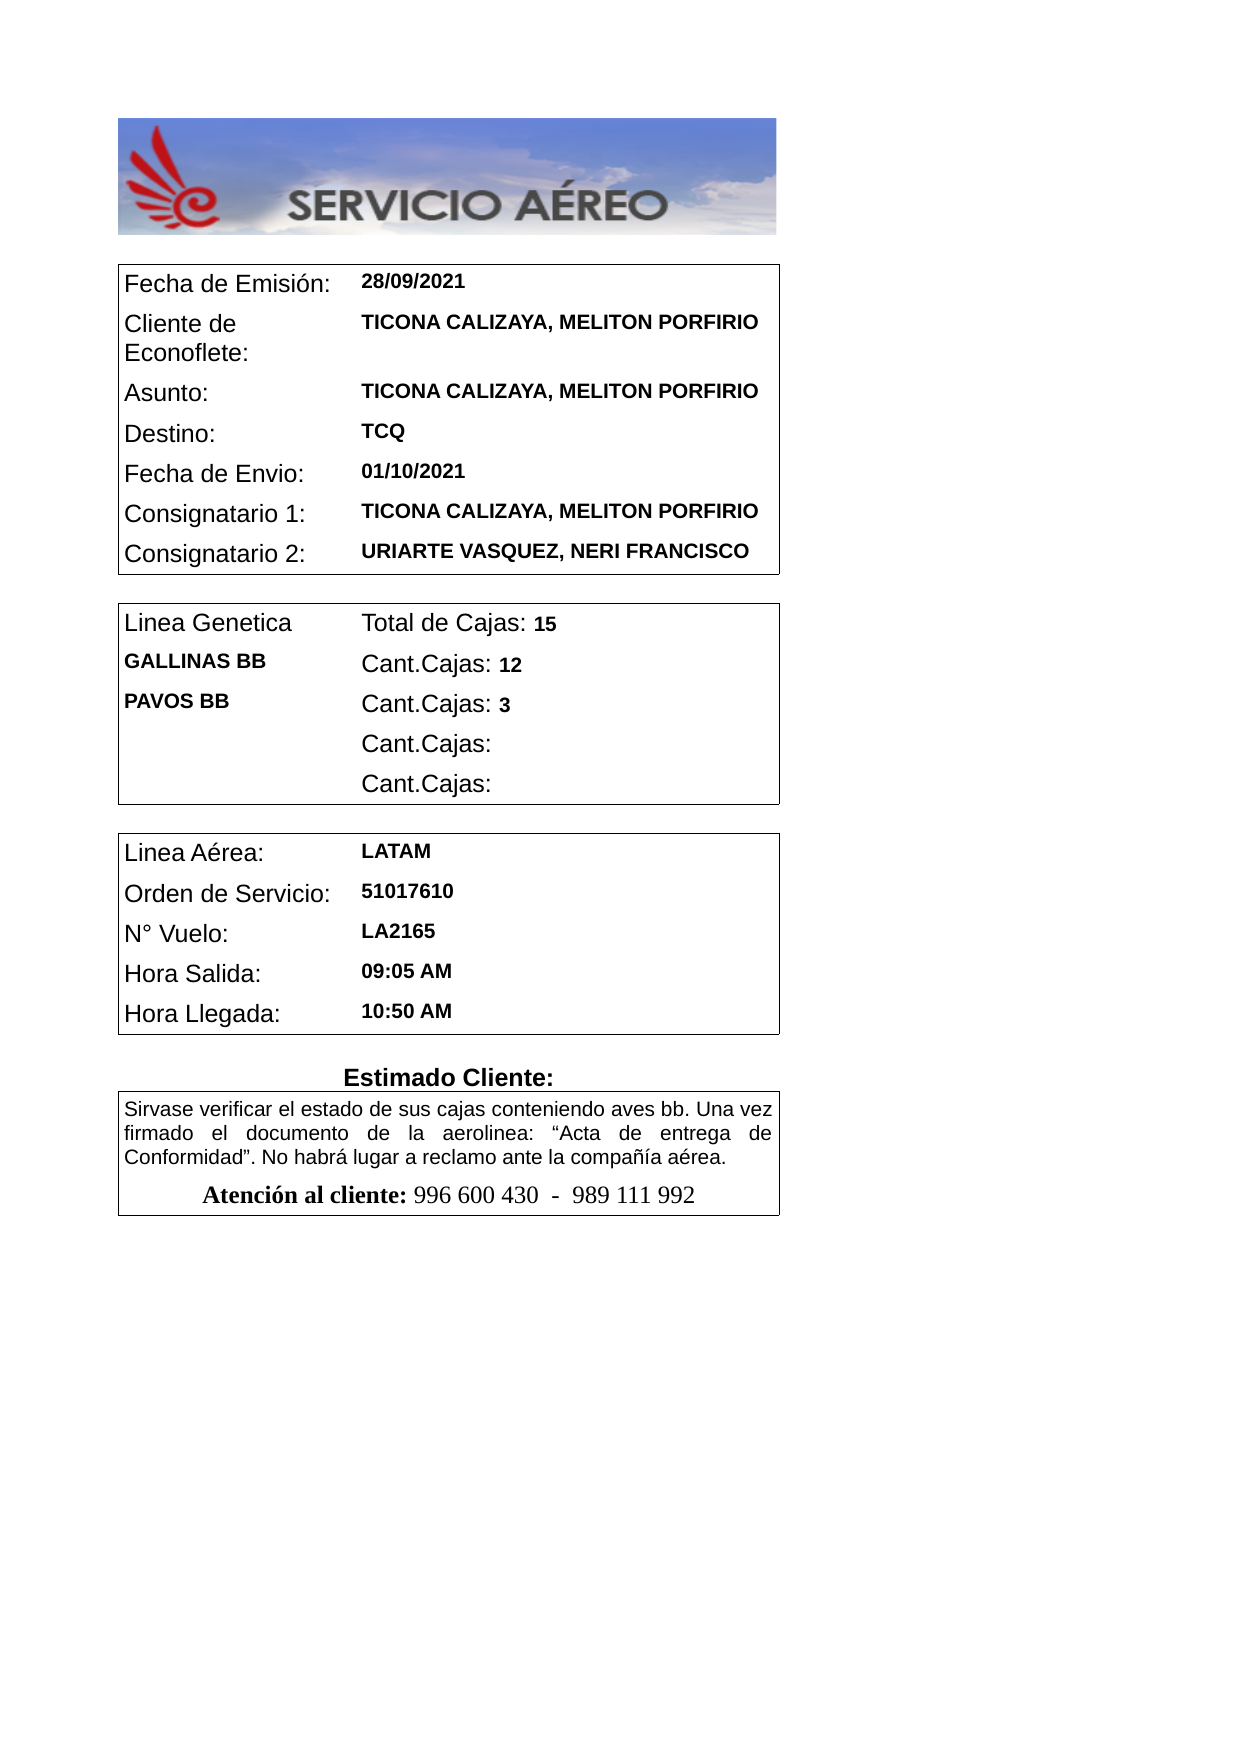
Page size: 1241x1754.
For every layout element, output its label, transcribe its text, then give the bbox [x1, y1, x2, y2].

table_header Fecha de Emisión: [119, 265, 356, 304]
table_cell Consignatario 1: [119, 493, 356, 533]
table_cell Orden de Servicio: [119, 873, 356, 913]
table_cell [119, 764, 356, 804]
table_cell Fecha de Envio: [119, 453, 356, 493]
table_cell 10:50 AM [356, 994, 779, 1034]
table_cell Cant.Cajas: [356, 764, 779, 804]
table_cell Asunto: [119, 373, 356, 413]
table_cell Cliente de Econoflete: [119, 304, 356, 373]
table_cell TICONA CALIZAYA, MELITON PORFIRIO [356, 373, 779, 413]
table_cell TICONA CALIZAYA, MELITON PORFIRIO [356, 493, 779, 533]
table_cell LA2165 [356, 913, 779, 953]
table_cell Estimado Cliente: [118, 1035, 779, 1091]
table_cell Destino: [119, 413, 356, 453]
table_cell [118, 805, 356, 833]
table_cell LATAM [356, 834, 779, 873]
table_cell Sirvase verificar el estado de sus cajas conteniendo aves bb. Una vez firmado el documento de la aerolinea: “Acta de entrega de Conformidad”. No habrá lugar a reclamo ante la compañía aérea. [119, 1092, 779, 1175]
table_cell Atención al cliente: 996 600 430 - 989 111 992 [119, 1175, 779, 1215]
table_cell TCQ [356, 413, 779, 453]
table_cell [119, 723, 356, 763]
table_cell Hora Salida: [119, 953, 356, 993]
table_cell Linea Aérea: [119, 834, 356, 873]
picture [118, 118, 777, 235]
table_cell Linea Genetica [119, 604, 356, 643]
table_cell Cant.Cajas: 12 [356, 643, 779, 683]
table_cell N° Vuelo: [119, 913, 356, 953]
table_cell TICONA CALIZAYA, MELITON PORFIRIO [356, 304, 779, 373]
table_cell PAVOS BB [119, 683, 356, 723]
table_cell 51017610 [356, 873, 779, 913]
table_cell [356, 805, 779, 833]
table_cell GALLINAS BB [119, 643, 356, 683]
table_cell [118, 575, 356, 603]
table_cell 01/10/2021 [356, 453, 779, 493]
table_header 28/09/2021 [356, 265, 779, 304]
table_cell 09:05 AM [356, 953, 779, 993]
table_cell Consignatario 2: [119, 534, 356, 574]
table_cell Hora Llegada: [119, 994, 356, 1034]
table_cell [356, 575, 779, 603]
table_cell Cant.Cajas: 3 [356, 683, 779, 723]
table_cell Cant.Cajas: [356, 723, 779, 763]
table_cell Total de Cajas: 15 [356, 604, 779, 643]
table_cell URIARTE VASQUEZ, NERI FRANCISCO [356, 534, 779, 574]
